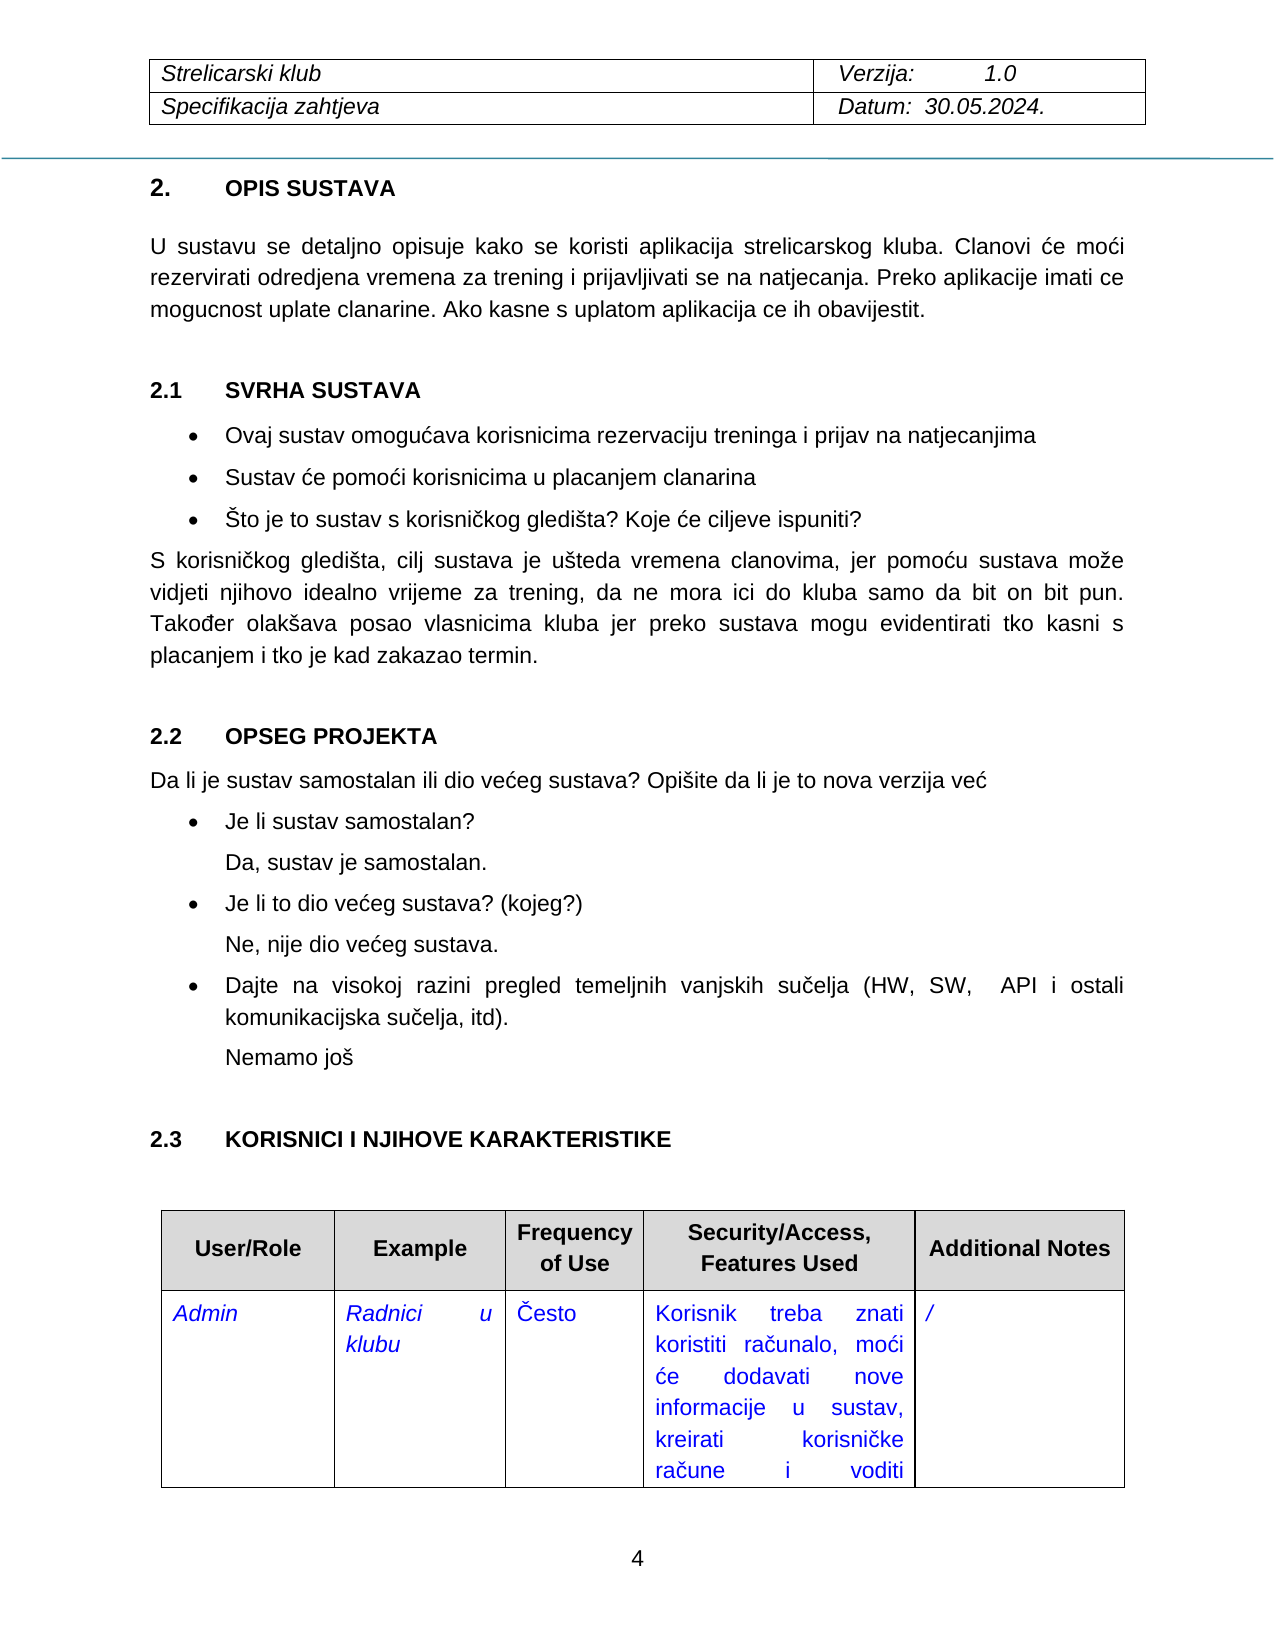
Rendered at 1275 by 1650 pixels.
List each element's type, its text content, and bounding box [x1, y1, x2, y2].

table_header Additional Notes [916, 1211, 1124, 1290]
table_cell Često [506, 1291, 643, 1487]
text Ne, nije dio većeg sustava. [225, 931, 1125, 957]
subtitle Svrha SUSTAVA [150, 377, 1125, 404]
list Je li sustav samostalan? [187, 807, 1125, 835]
text Da li je sustav samostalan ili dio većeg sustava? Opišite da li je to nova verzija već [150, 767, 1125, 794]
list Je li to dio većeg sustava? (kojeg?) [187, 889, 1125, 917]
list Sustav će pomoći korisnicima u placanjem clanarina [187, 463, 1125, 491]
subtitle Korisnici i njihove karakteristike [150, 1126, 1125, 1152]
text Da, sustav je samostalan. [225, 849, 1125, 876]
list Što je to sustav s korisničkog gledišta? Koje će ciljeve ispuniti? [187, 505, 1125, 533]
table_header Example [335, 1211, 505, 1290]
text Nemamo još [225, 1044, 1125, 1070]
table_cell / [916, 1291, 1124, 1487]
text U sustavu se detaljno opisuje kako se koristi aplikacija strelicarskog kluba. Clanovi će moći rezervirati odredjena vremena za trening i prijavljivati se na natjecanja. Preko aplikacije imati ce mogucnost uplate clanarine. Ako kasne s uplatom aplikacija ce ih obavijestit. [150, 233, 1125, 322]
table_header Frequency of Use [506, 1211, 643, 1290]
text S korisničkog gledišta, cilj sustava je ušteda vremena clanovima, jer pomoću sustava može vidjeti njihovo idealno vrijeme za trening, da ne mora ici do kluba samo da bit on bit pun. Također olakšava posao vlasnicima kluba jer preko sustava mogu evidentirati tko kasni s placanjem i tko je kad zakazao termin. [150, 547, 1125, 668]
list Ovaj sustav omogućava korisnicima rezervaciju treninga i prijav na natjecanjima [187, 421, 1125, 449]
table_cell Korisnik treba znati koristiti računalo, moći će dodavati nove informacije u sustav, kreirati korisničke račune i voditi [644, 1291, 914, 1487]
table_cell Radnici u klubu [335, 1291, 505, 1487]
list Dajte na visokoj razini pregled temeljnih vanjskih sučelja (HW, SW, API i ostali komunikacijska sučelja, itd). [187, 971, 1125, 1030]
subtitle Opis SUSTAVA [150, 173, 1125, 202]
table_header User/Role [162, 1211, 334, 1290]
table_header Security/Access, Features Used [644, 1211, 914, 1290]
table_cell Admin [162, 1291, 334, 1487]
subtitle OPSEG PROJEKTA [150, 723, 1125, 750]
